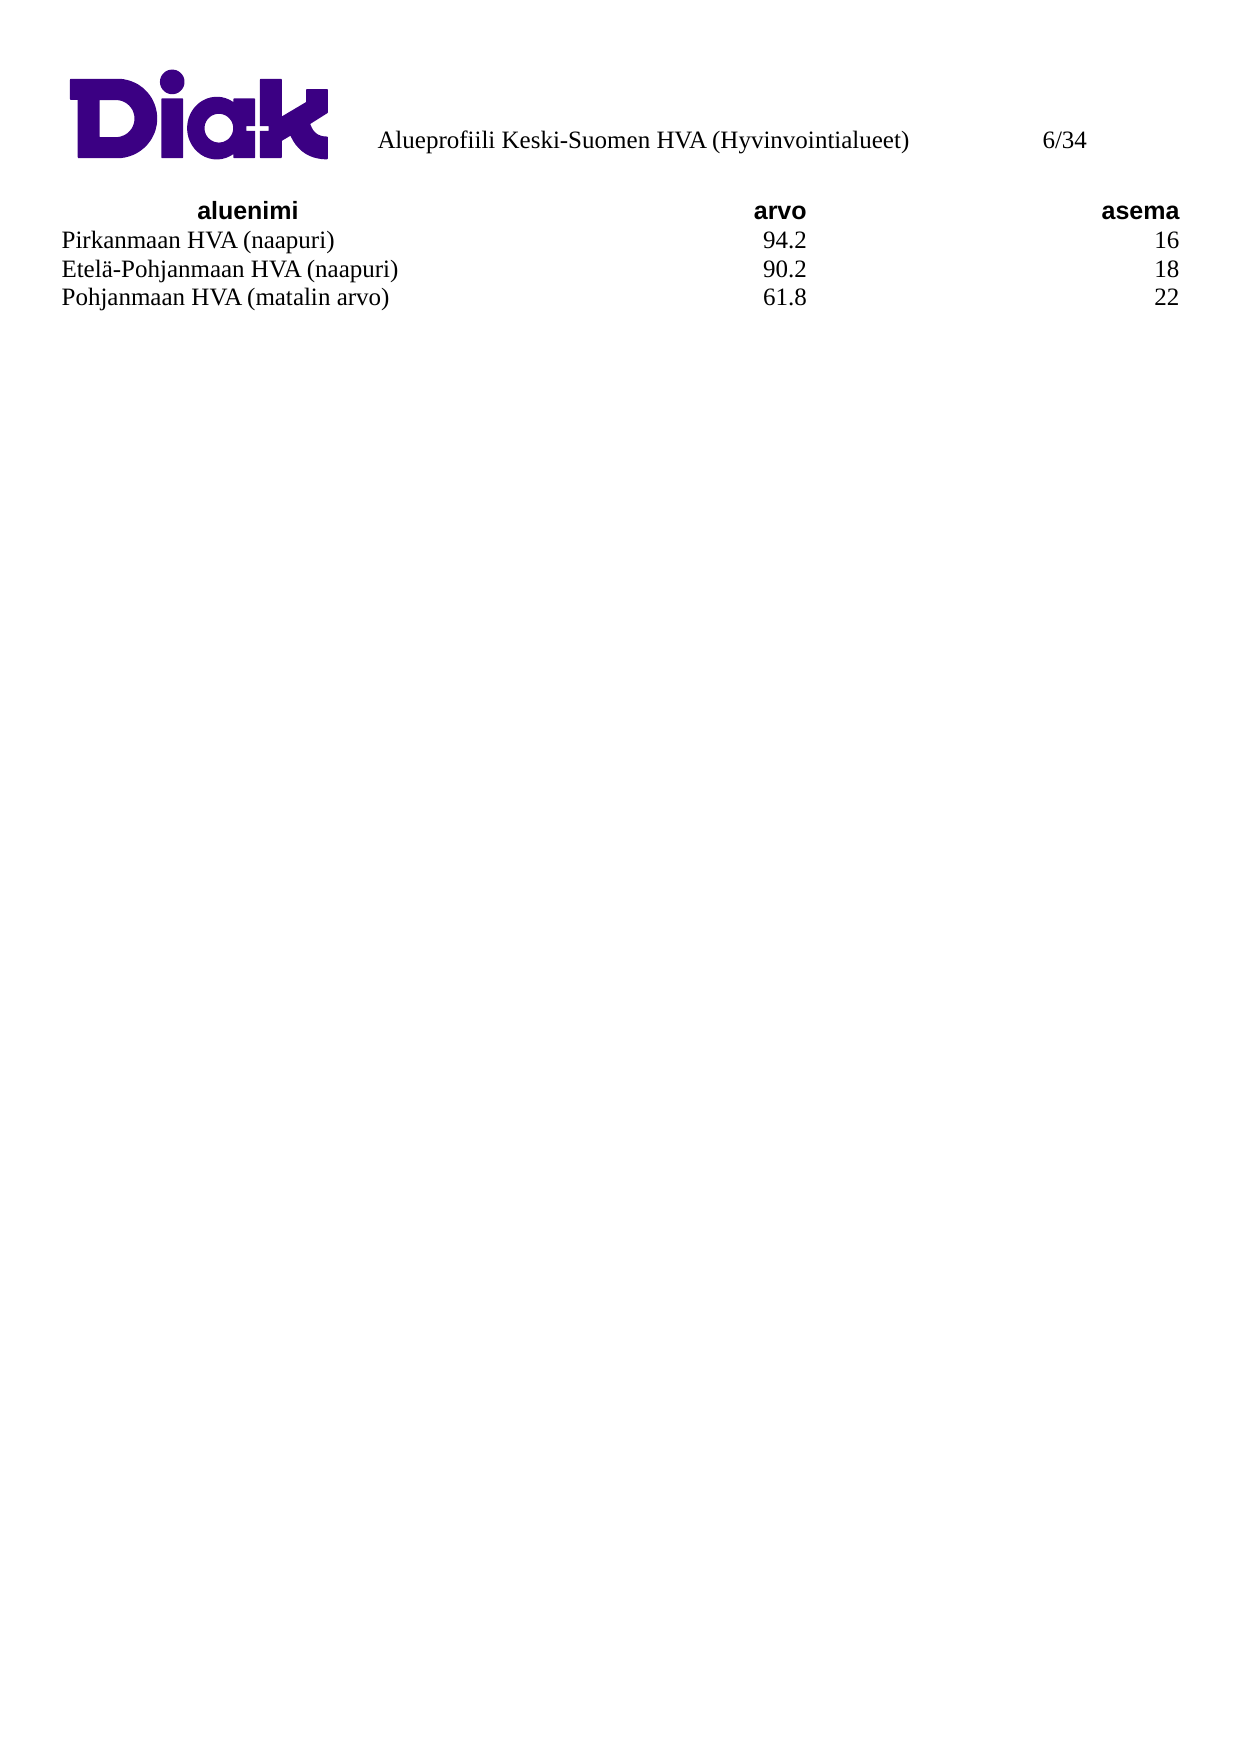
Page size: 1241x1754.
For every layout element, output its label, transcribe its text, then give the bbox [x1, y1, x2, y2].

table_cell 61.8 [434, 283, 806, 311]
table_cell 90.2 [434, 254, 806, 282]
table_header arvo [434, 196, 806, 225]
table_cell 16 [806, 225, 1179, 254]
table_header asema [806, 196, 1179, 225]
table_cell Pohjanmaan HVA (matalin arvo) [61, 283, 434, 311]
table_cell 94.2 [434, 225, 806, 254]
table_cell Etelä-Pohjanmaan HVA (naapuri) [61, 254, 434, 282]
table_cell 22 [806, 283, 1179, 311]
table_cell 18 [806, 254, 1179, 282]
table_header aluenimi [61, 196, 434, 225]
table_cell Pirkanmaan HVA (naapuri) [61, 225, 434, 254]
